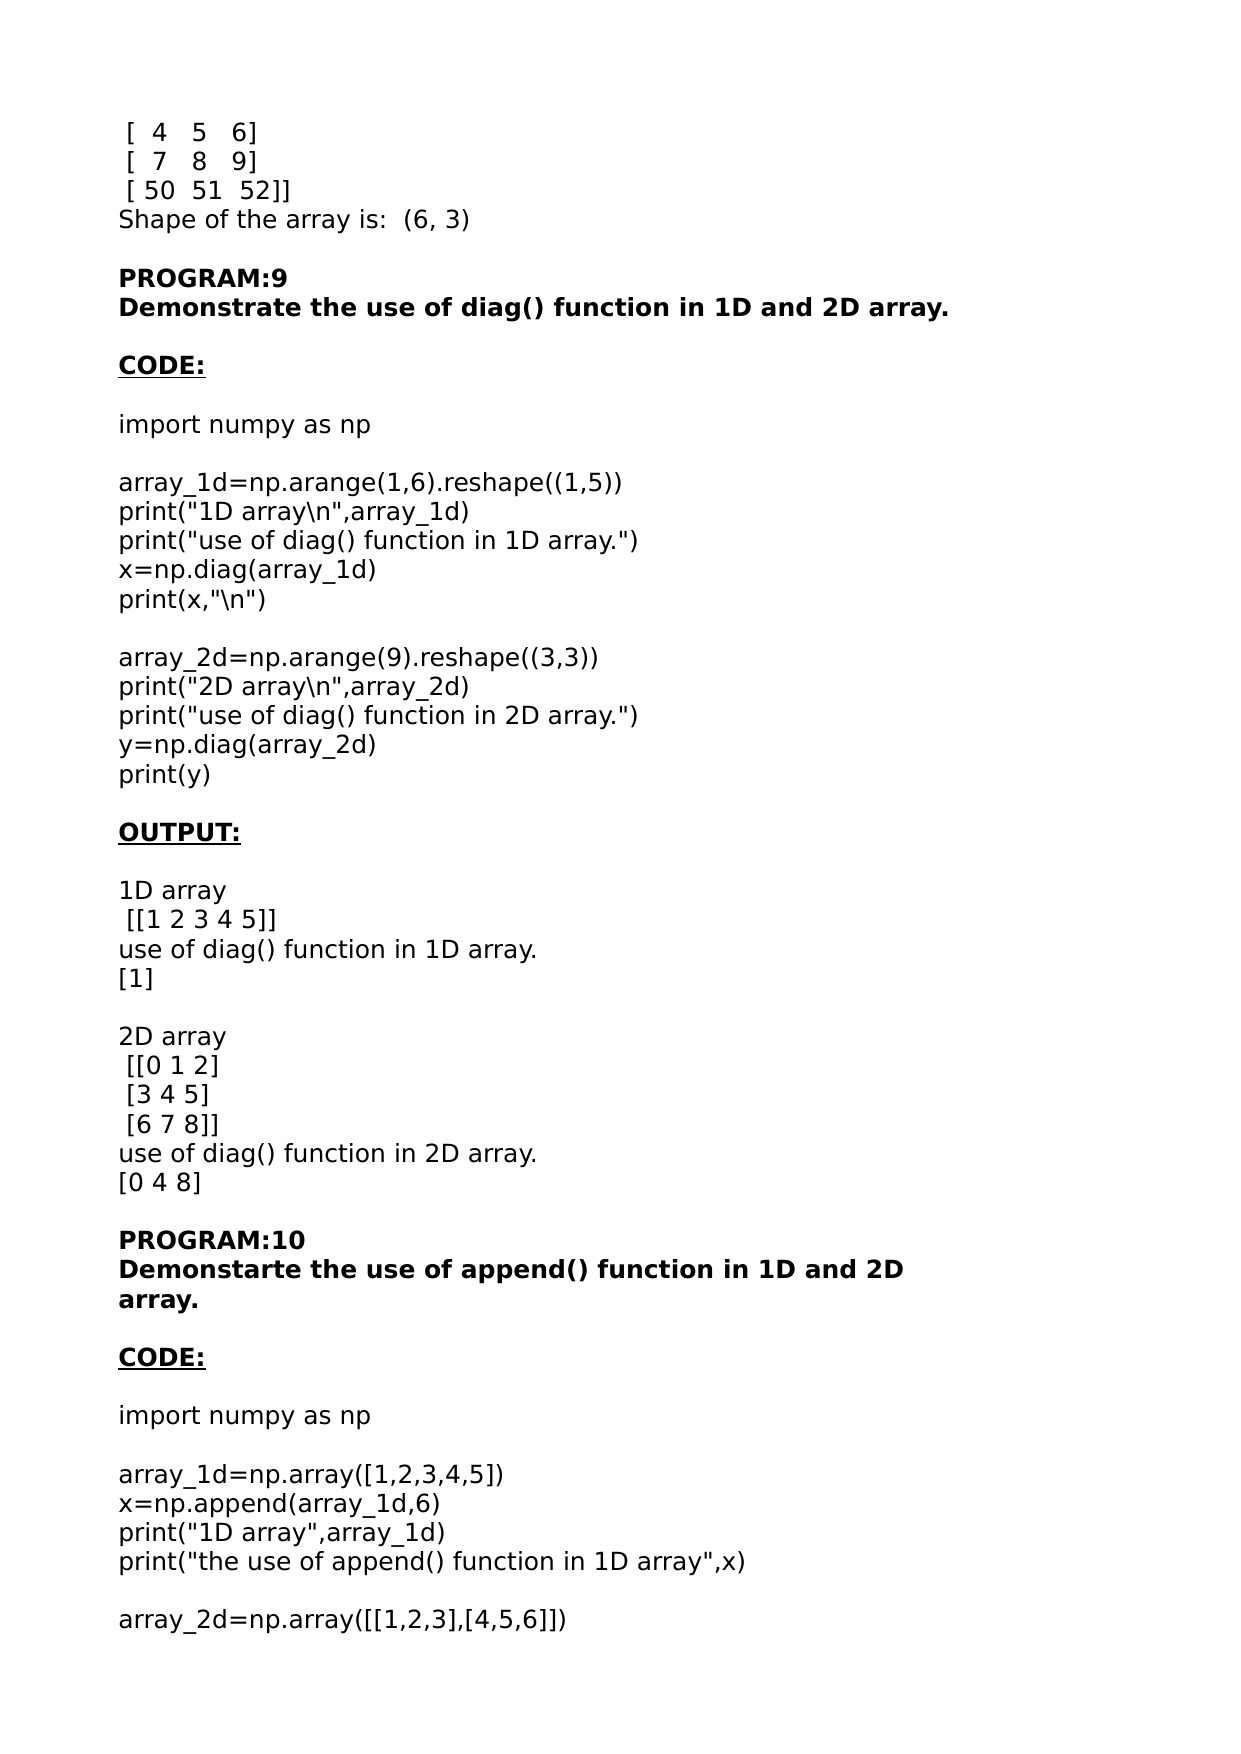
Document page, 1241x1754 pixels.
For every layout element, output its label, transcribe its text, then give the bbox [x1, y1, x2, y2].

text x=np.append(array_1d,6) [118, 1489, 1122, 1518]
text [0 4 8] [118, 1168, 1122, 1197]
text [ 50 51 52]] [118, 176, 1122, 206]
text [[0 1 2] [118, 1051, 1122, 1081]
text y=np.diag(array_2d) [118, 731, 1122, 760]
text [1] [118, 964, 1122, 993]
text array_1d=np.arange(1,6).reshape((1,5)) [118, 468, 1122, 497]
text [6 7 8]] [118, 1110, 1122, 1139]
text Demonstarte the use of append() function in 1D and 2D [118, 1256, 1122, 1285]
text print("use of diag() function in 2D array.") [118, 701, 1122, 731]
text [ 4 5 6] [118, 118, 1122, 147]
text print(y) [118, 760, 1122, 789]
text Shape of the array is: (6, 3) [118, 206, 1122, 235]
text print("1D array\n",array_1d) [118, 497, 1122, 526]
text [[1 2 3 4 5]] [118, 906, 1122, 935]
text use of diag() function in 2D array. [118, 1139, 1122, 1168]
text array_2d=np.arange(9).reshape((3,3)) [118, 643, 1122, 672]
text use of diag() function in 1D array. [118, 935, 1122, 964]
text x=np.diag(array_1d) [118, 556, 1122, 585]
text print("use of diag() function in 1D array.") [118, 526, 1122, 556]
text import numpy as np [118, 1401, 1122, 1431]
text 2D array [118, 1022, 1122, 1051]
text array. [118, 1285, 1122, 1314]
text PROGRAM:9 [118, 264, 1122, 293]
text print("2D array\n",array_2d) [118, 672, 1122, 701]
text CODE: [118, 1343, 1122, 1372]
text array_2d=np.array([[1,2,3],[4,5,6]]) [118, 1606, 1122, 1635]
text [3 4 5] [118, 1081, 1122, 1110]
text CODE: [118, 351, 1122, 381]
text print("1D array",array_1d) [118, 1518, 1122, 1547]
text print("the use of append() function in 1D array",x) [118, 1547, 1122, 1576]
text PROGRAM:10 [118, 1226, 1122, 1256]
text 1D array [118, 876, 1122, 906]
text print(x,"\n") [118, 585, 1122, 614]
text OUTPUT: [118, 818, 1122, 847]
text Demonstrate the use of diag() function in 1D and 2D array. [118, 293, 1122, 322]
text [ 7 8 9] [118, 147, 1122, 176]
text array_1d=np.array([1,2,3,4,5]) [118, 1460, 1122, 1489]
text import numpy as np [118, 410, 1122, 439]
